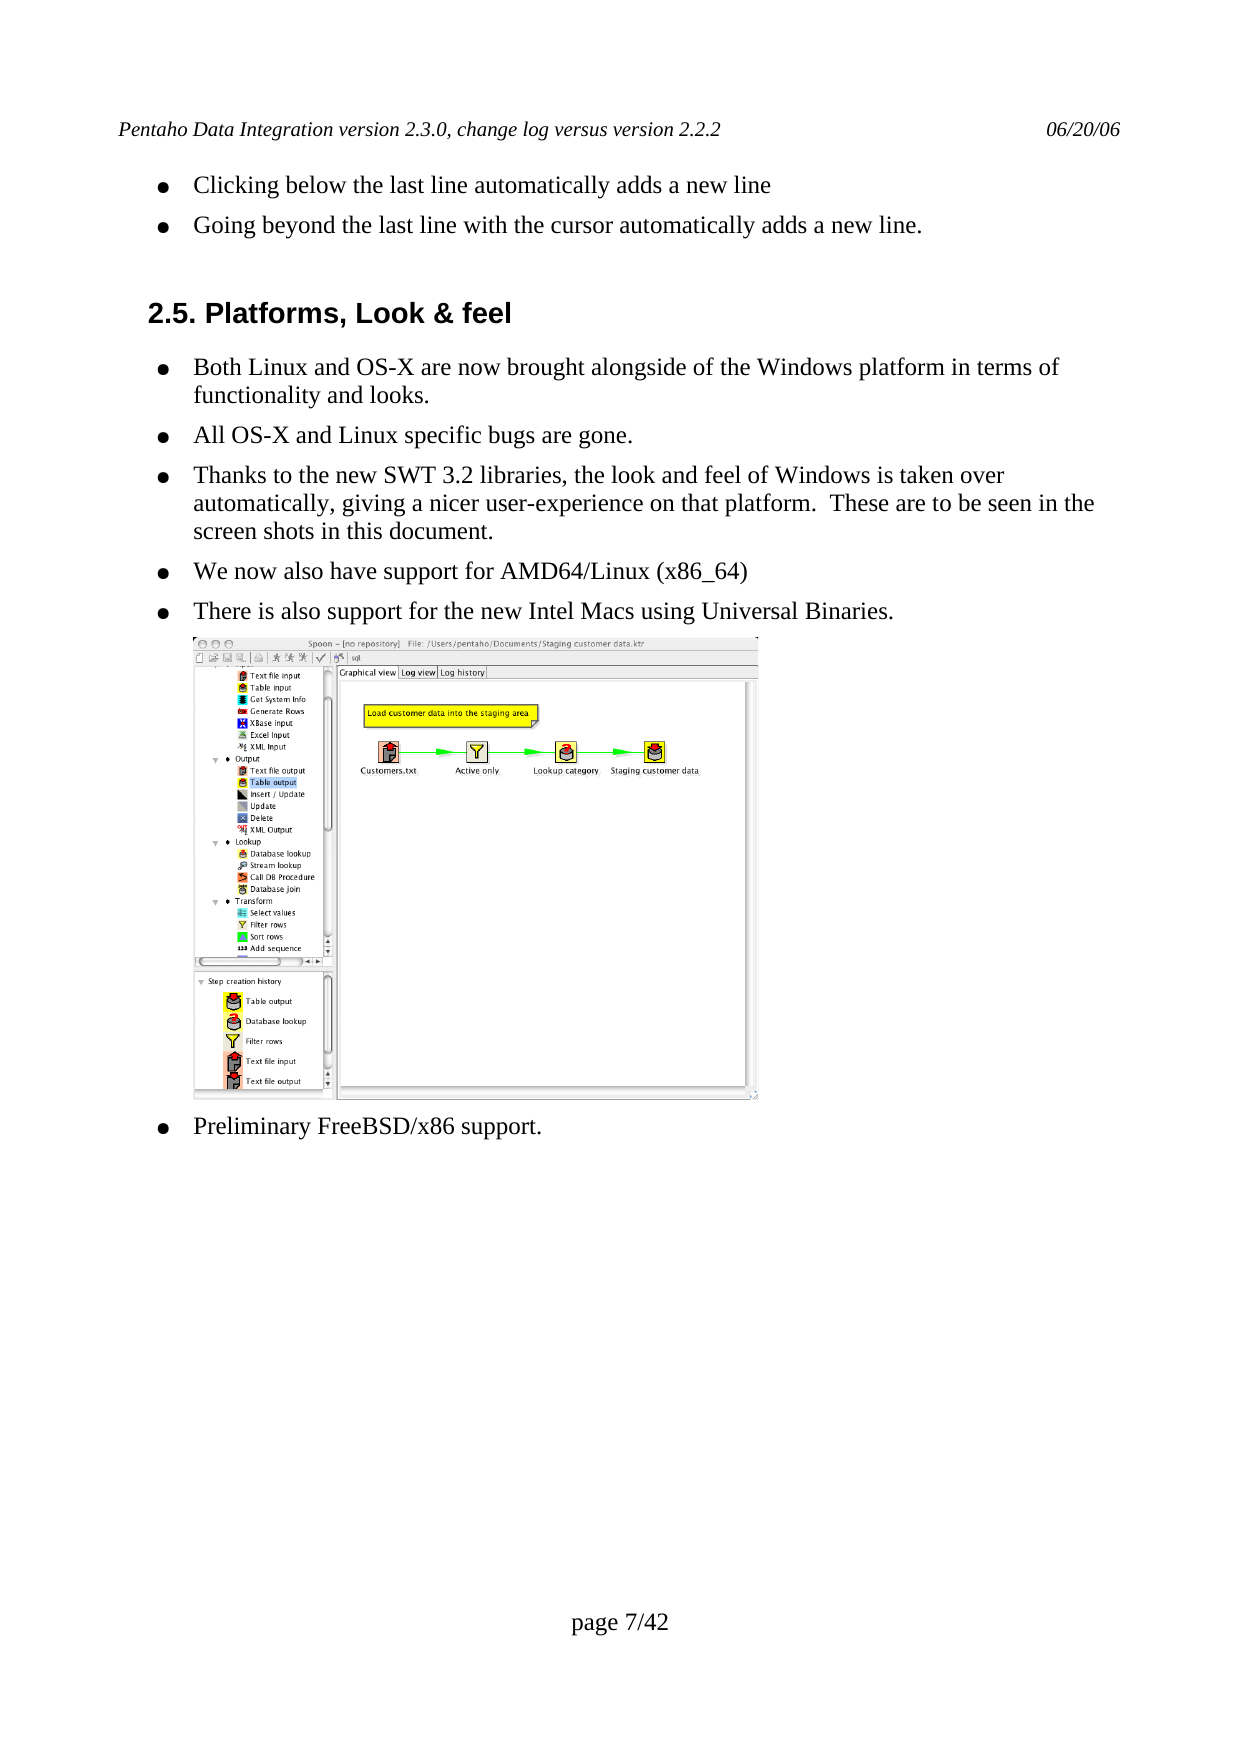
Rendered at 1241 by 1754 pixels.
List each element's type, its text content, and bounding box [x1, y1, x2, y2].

list Going beyond the last line with the cursor automatically adds a new line. [156, 211, 1122, 239]
picture [193, 637, 759, 1100]
list Preliminary FreeBSD/x86 support. [156, 1112, 1122, 1140]
list We now also have support for AMD64/Linux (x86_64) [156, 557, 1122, 585]
list There is also support for the new Intel Macs using Universal Binaries. [156, 597, 1122, 625]
list All OS-X and Linux specific bugs are gone. [156, 421, 1122, 449]
list Thanks to the new SWT 3.2 libraries, the look and feel of Windows is taken over automatically, giving a nicer user-experience on that platform. These are to be seen in the screen shots in this document. [156, 462, 1122, 545]
list Clicking below the last line automatically adds a new line [156, 171, 1122, 198]
list Both Linux and OS-X are now brought alongside of the Windows platform in terms of functionality and looks. [156, 353, 1122, 409]
subtitle Platforms, Look & feel [148, 297, 1122, 330]
